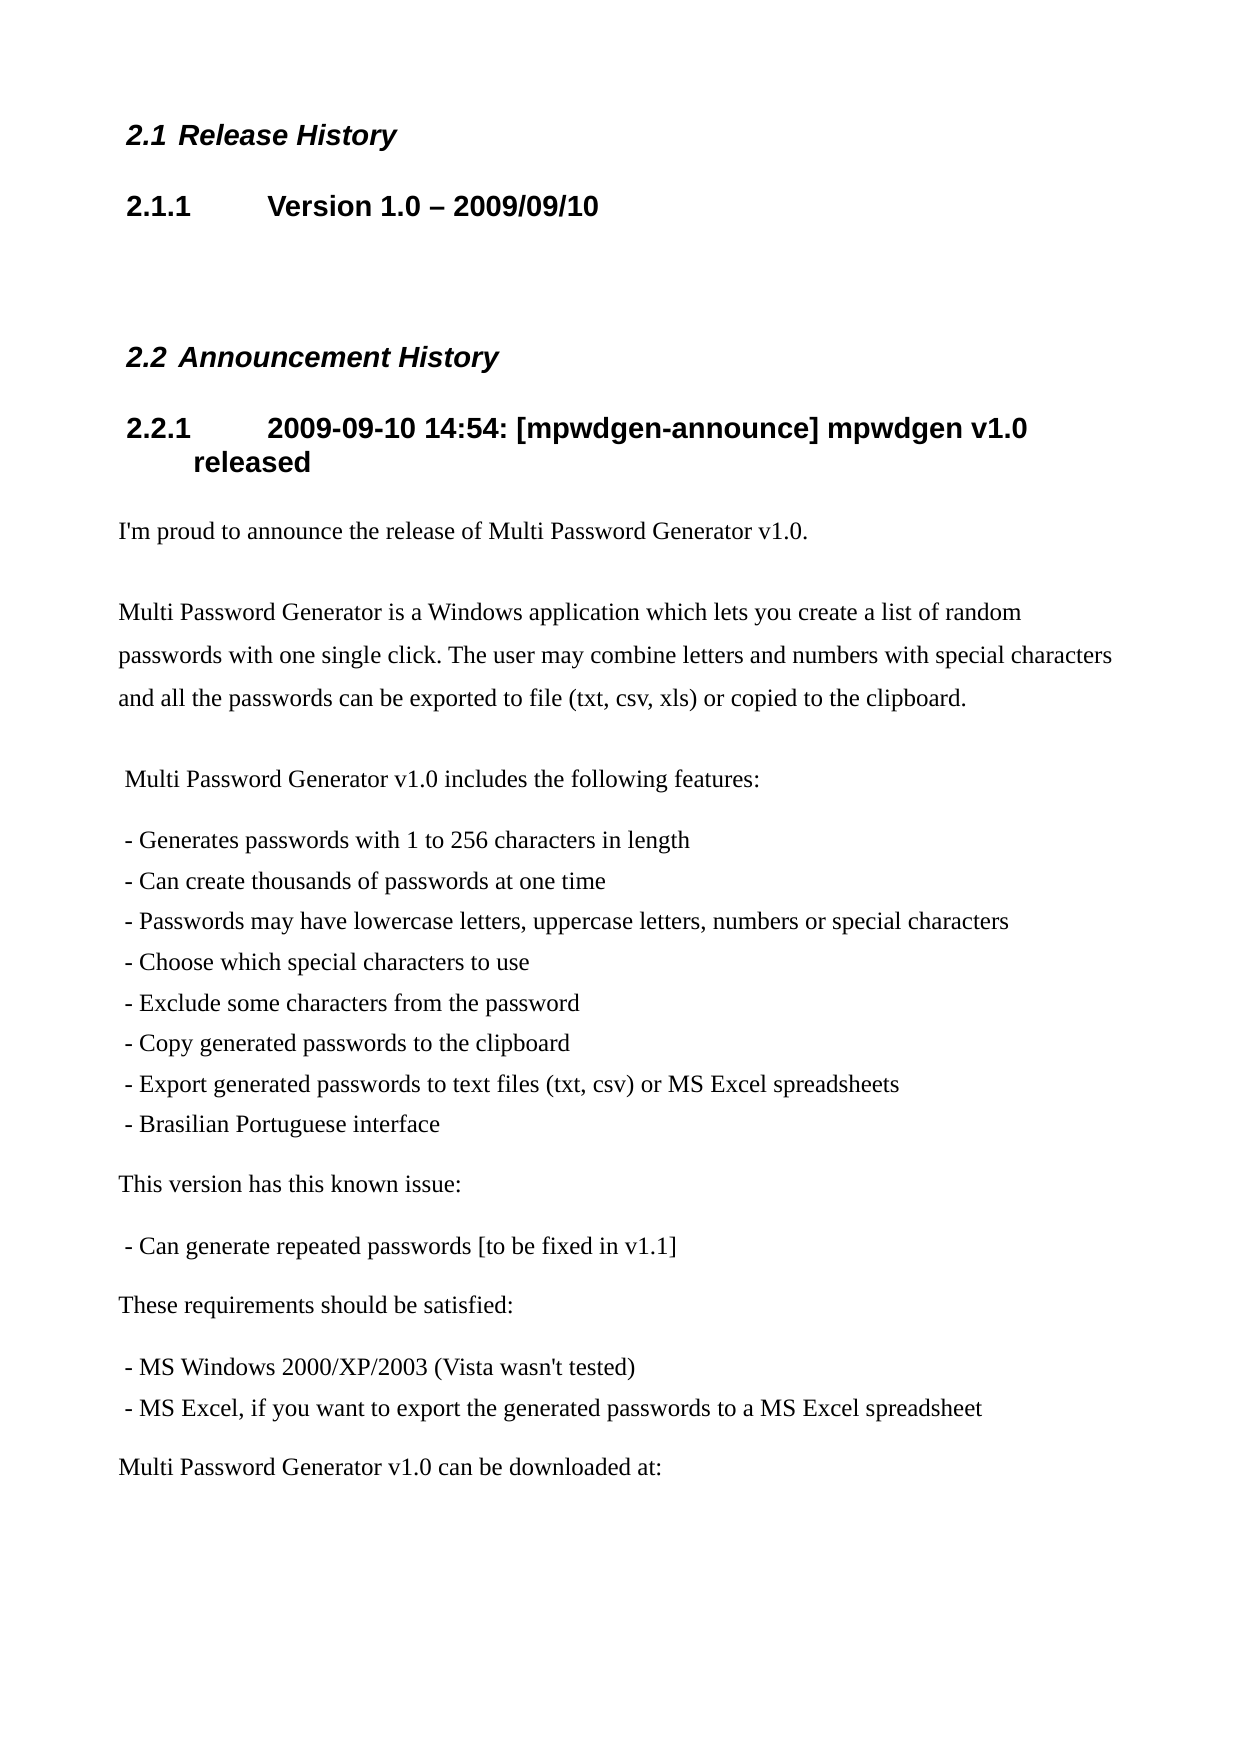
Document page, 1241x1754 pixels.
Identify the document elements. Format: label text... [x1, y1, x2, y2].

list - Generates passwords with 1 to 256 characters in length [118, 825, 1122, 854]
subtitle 2009-09-10 14:54: [mpwdgen-announce] mpwdgen v1.0 released [118, 412, 1122, 479]
list - Can create thousands of passwords at one time [118, 866, 1122, 894]
list - MS Windows 2000/XP/2003 (Vista wasn't tested) [118, 1352, 1122, 1381]
list - Brasilian Portuguese interface [118, 1109, 1122, 1138]
text I'm proud to announce the release of Multi Password Generator v1.0. [118, 516, 1122, 545]
subtitle Announcement History [118, 341, 1122, 374]
text These requirements should be satisfied: [118, 1291, 1122, 1319]
text Multi Password Generator v1.0 includes the following features: [118, 764, 1122, 792]
list - Choose which special characters to use [118, 947, 1122, 976]
list - Exclude some characters from the password [118, 988, 1122, 1016]
text Multi Password Generator v1.0 can be downloaded at: [118, 1452, 1122, 1481]
subtitle Release History [118, 118, 1122, 152]
text Multi Password Generator is a Windows application which lets you create a list of random passwords with one single click. The user may combine letters and numbers with special characters and all the passwords can be exported to file (txt, csv, xls) or copied to the clipboard. [118, 597, 1122, 712]
list - Export generated passwords to text files (txt, csv) or MS Excel spreadsheets [118, 1069, 1122, 1098]
subtitle Version 1.0 – 2009/09/10 [118, 189, 1122, 223]
text This version has this known issue: [118, 1169, 1122, 1198]
list - Copy generated passwords to the clipboard [118, 1028, 1122, 1057]
list - Can generate repeated passwords [to be fixed in v1.1] [118, 1231, 1122, 1259]
list - MS Excel, if you want to export the generated passwords to a MS Excel spreadsheet [118, 1393, 1122, 1421]
list - Passwords may have lowercase letters, uppercase letters, numbers or special characters [118, 906, 1122, 935]
